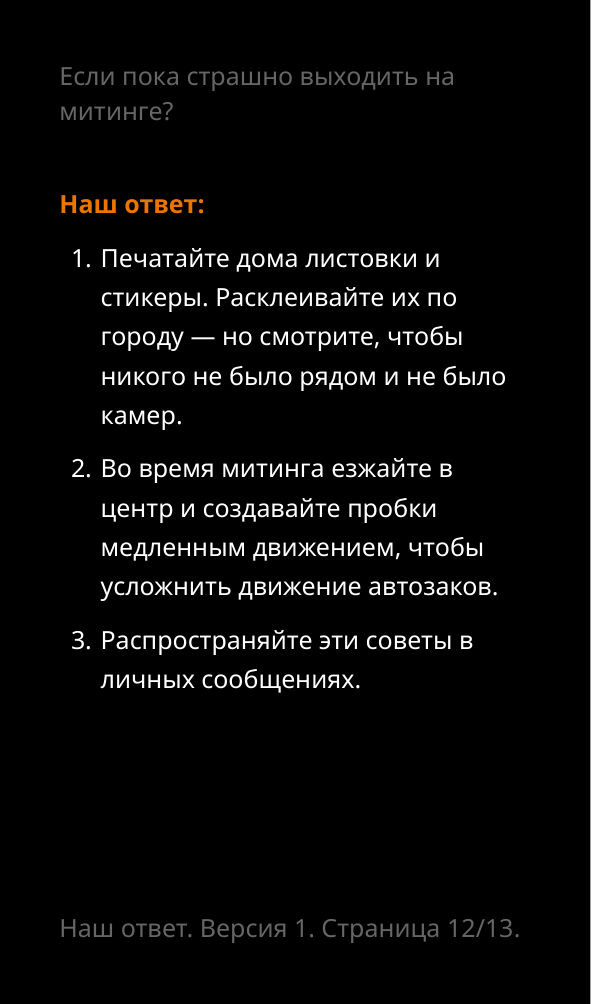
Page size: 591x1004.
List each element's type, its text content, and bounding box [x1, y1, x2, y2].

list Печатайте дома листовки и стикеры. Расклеивайте их по городу — но смотрите, чтобы никого не было рядом и не было камер. [71, 241, 531, 431]
subtitle Если пока страшно выходить на митинге? [59, 59, 531, 127]
list Во время митинга езжайте в центр и создавайте пробки медленным движением, чтобы усложнить движение автозаков. [71, 451, 531, 603]
list Распространяйте эти советы в личных сообщениях. [71, 622, 531, 696]
text Наш ответ: [59, 187, 531, 221]
